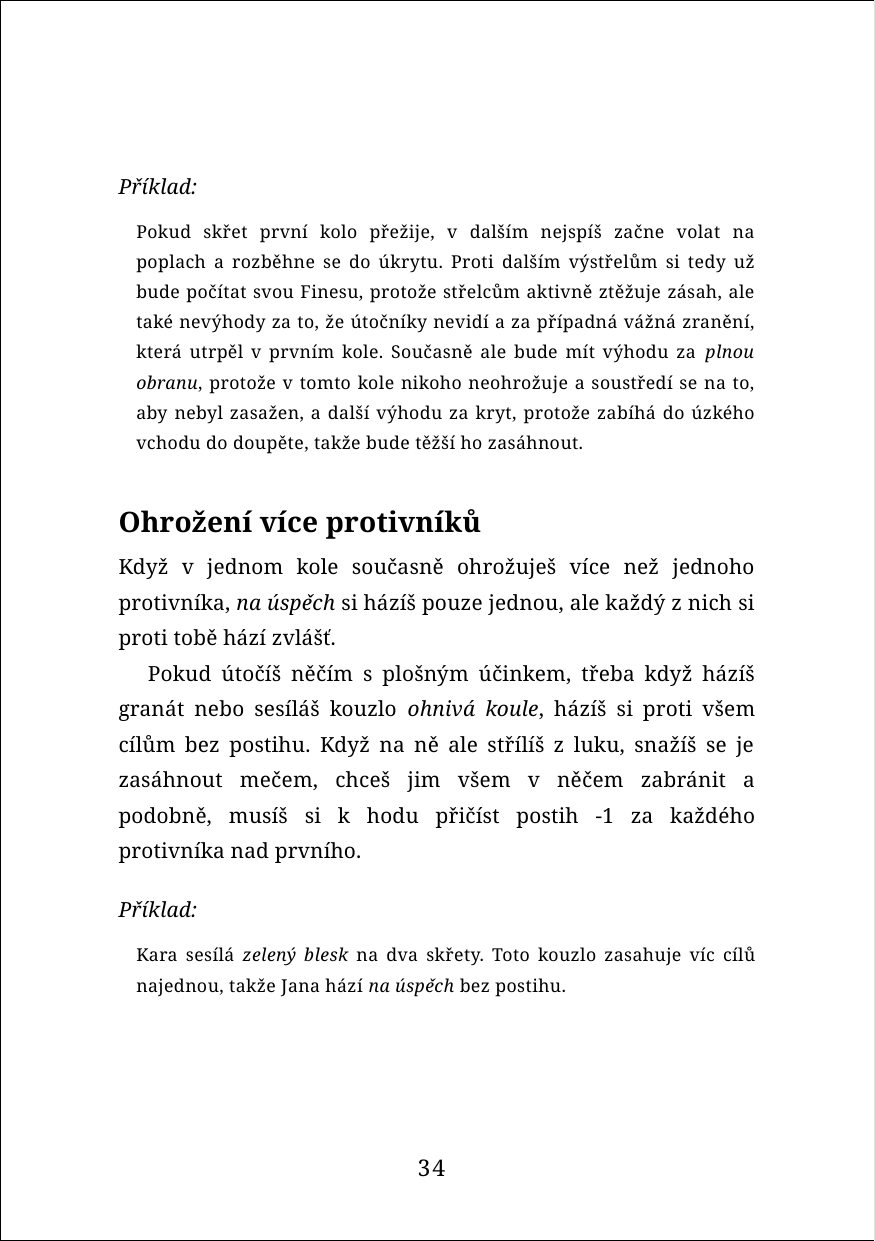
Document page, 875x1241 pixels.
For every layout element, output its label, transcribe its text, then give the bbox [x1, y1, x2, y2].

text Příklad: [118, 896, 756, 924]
text Pokud skřet první kolo přežije, v dalším nejspíš začne volat na poplach a rozběhne se do úkrytu. Proti dalším výstřelům si tedy už bude počítat svou Finesu, protože střelcům aktivně ztěžuje zásah, ale také nevýhody za to, že útočníky nevidí a za případná vážná zranění, která utrpěl v prvním kole. Současně ale bude mít výhodu za plnou obranu, protože v tomto kole nikoho neohrožuje a soustředí se na to, aby nebyl zasažen, a další výhodu za kryt, protože zabíhá do úzkého vchodu do doupěte, takže bude těžší ho zasáhnout. [136, 219, 756, 455]
text Příklad: [118, 172, 756, 200]
text Kara sesílá zelený blesk na dva skřety. Toto kouzlo zasahuje víc cílů najednou, takže Jana hází na úspěch bez postihu. [136, 943, 756, 997]
text Když v jednom kole současně ohrožuješ více než jednoho protivníka, na úspěch si házíš pouze jednou, ale každý z nich si proti tobě hází zvlášť. Pokud útočíš něčím s plošným účinkem, třeba když házíš granát nebo sesíláš kouzlo ohnivá koule, házíš si proti všem cílům bez postihu. Když na ně ale střílíš z luku, snažíš se je zasáhnout mečem, chceš jim všem v něčem zabránit a podobně, musíš si k hodu přičíst postih -1 za každého protivníka nad prvního. [118, 552, 756, 865]
subtitle Ohrožení více protivníků [118, 502, 756, 540]
